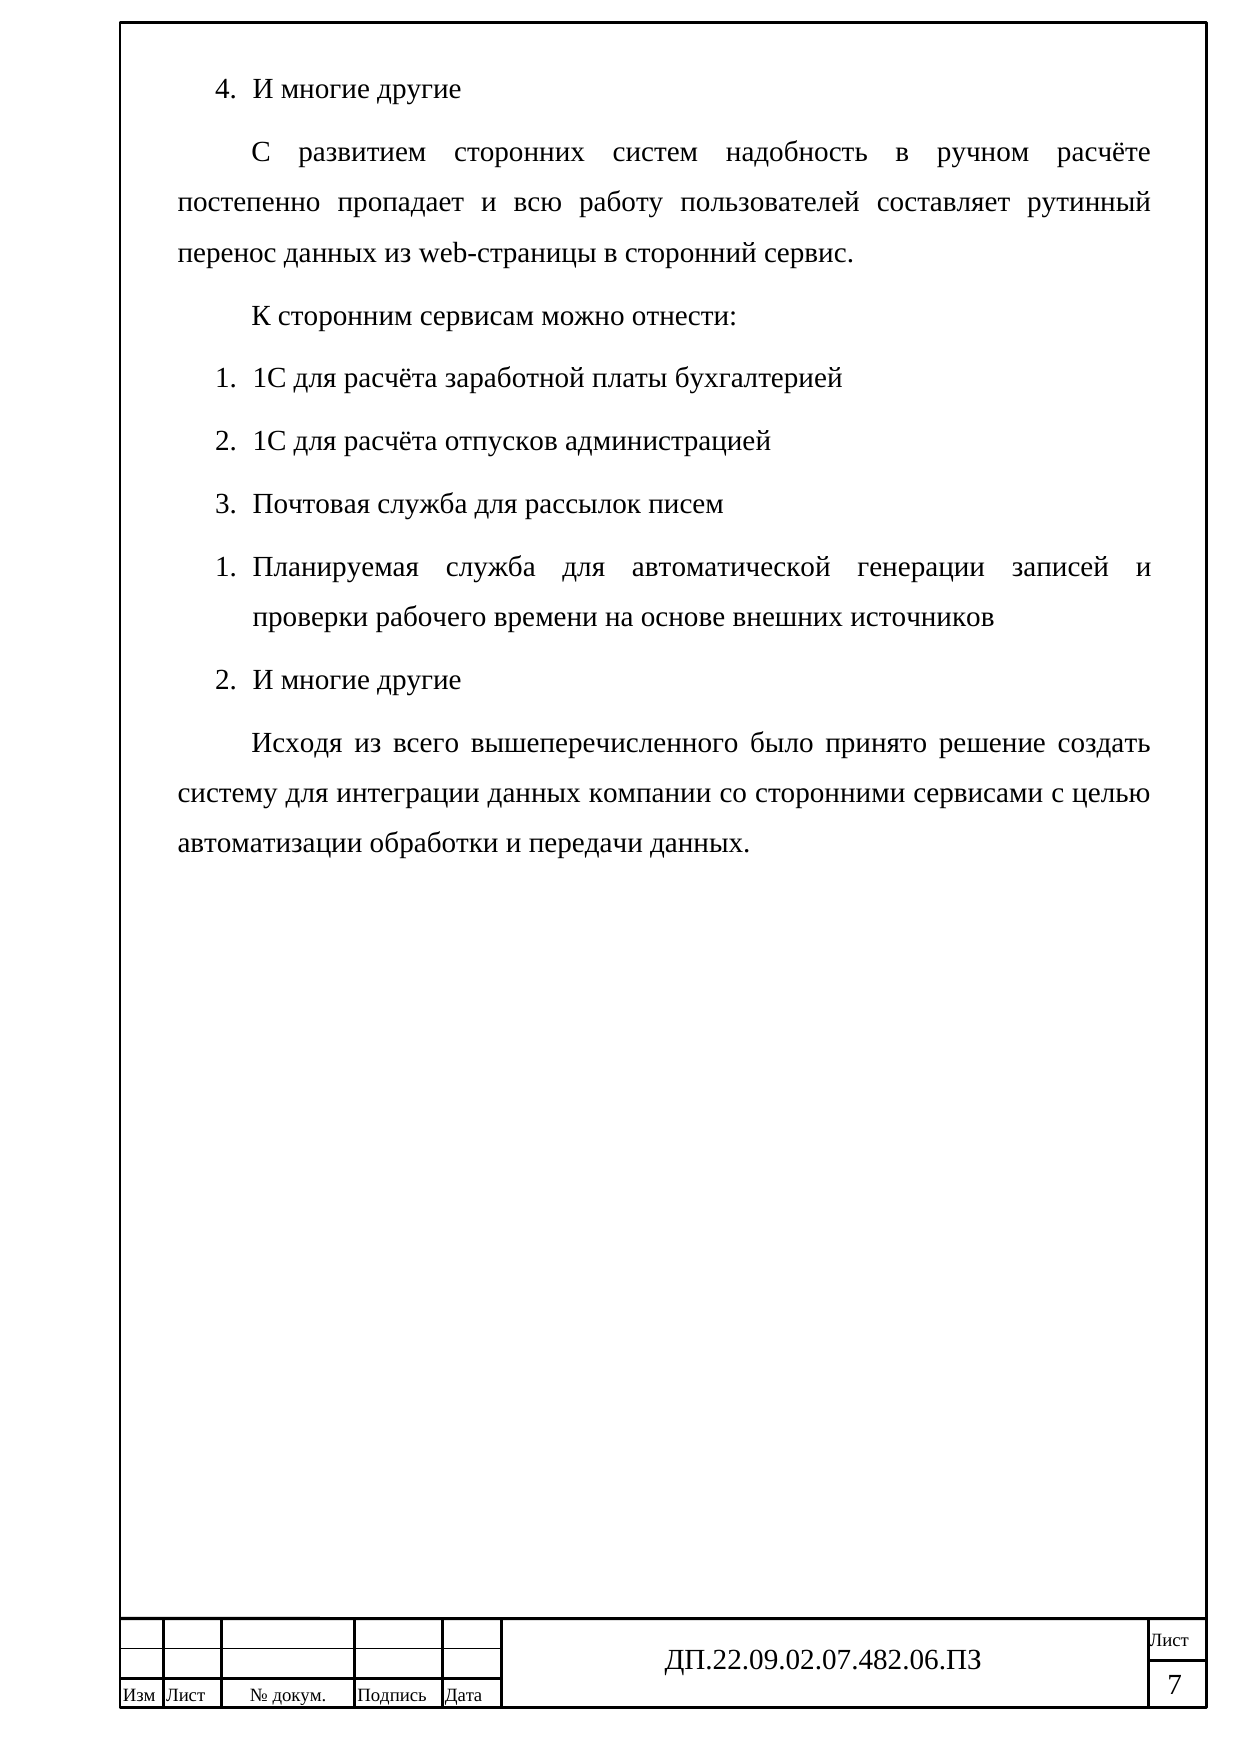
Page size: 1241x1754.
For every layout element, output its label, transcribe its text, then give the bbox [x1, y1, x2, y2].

text К сторонним сервисам можно отнести: [177, 298, 1152, 331]
list Планируемая служба для автоматической генерации записей и проверки рабочего времени на основе внешних источников [215, 549, 1152, 633]
list И многие другие [215, 662, 1152, 696]
text С развитием сторонних систем надобность в ручном расчёте постепенно пропадает и всю работу пользователей составляет рутинный перенос данных из web-страницы в сторонний сервис. [177, 134, 1152, 268]
list Почтовая служба для рассылок писем [215, 486, 1152, 519]
text Исходя из всего вышеперечисленного было принято решение создать систему для интеграции данных компании со сторонними сервисами с целью автоматизации обработки и передачи данных. [177, 725, 1152, 859]
list И многие другие [215, 71, 1152, 105]
list 1С для расчёта заработной платы бухгалтерией [215, 360, 1152, 394]
list 1С для расчёта отпусков администрацией [215, 423, 1152, 457]
